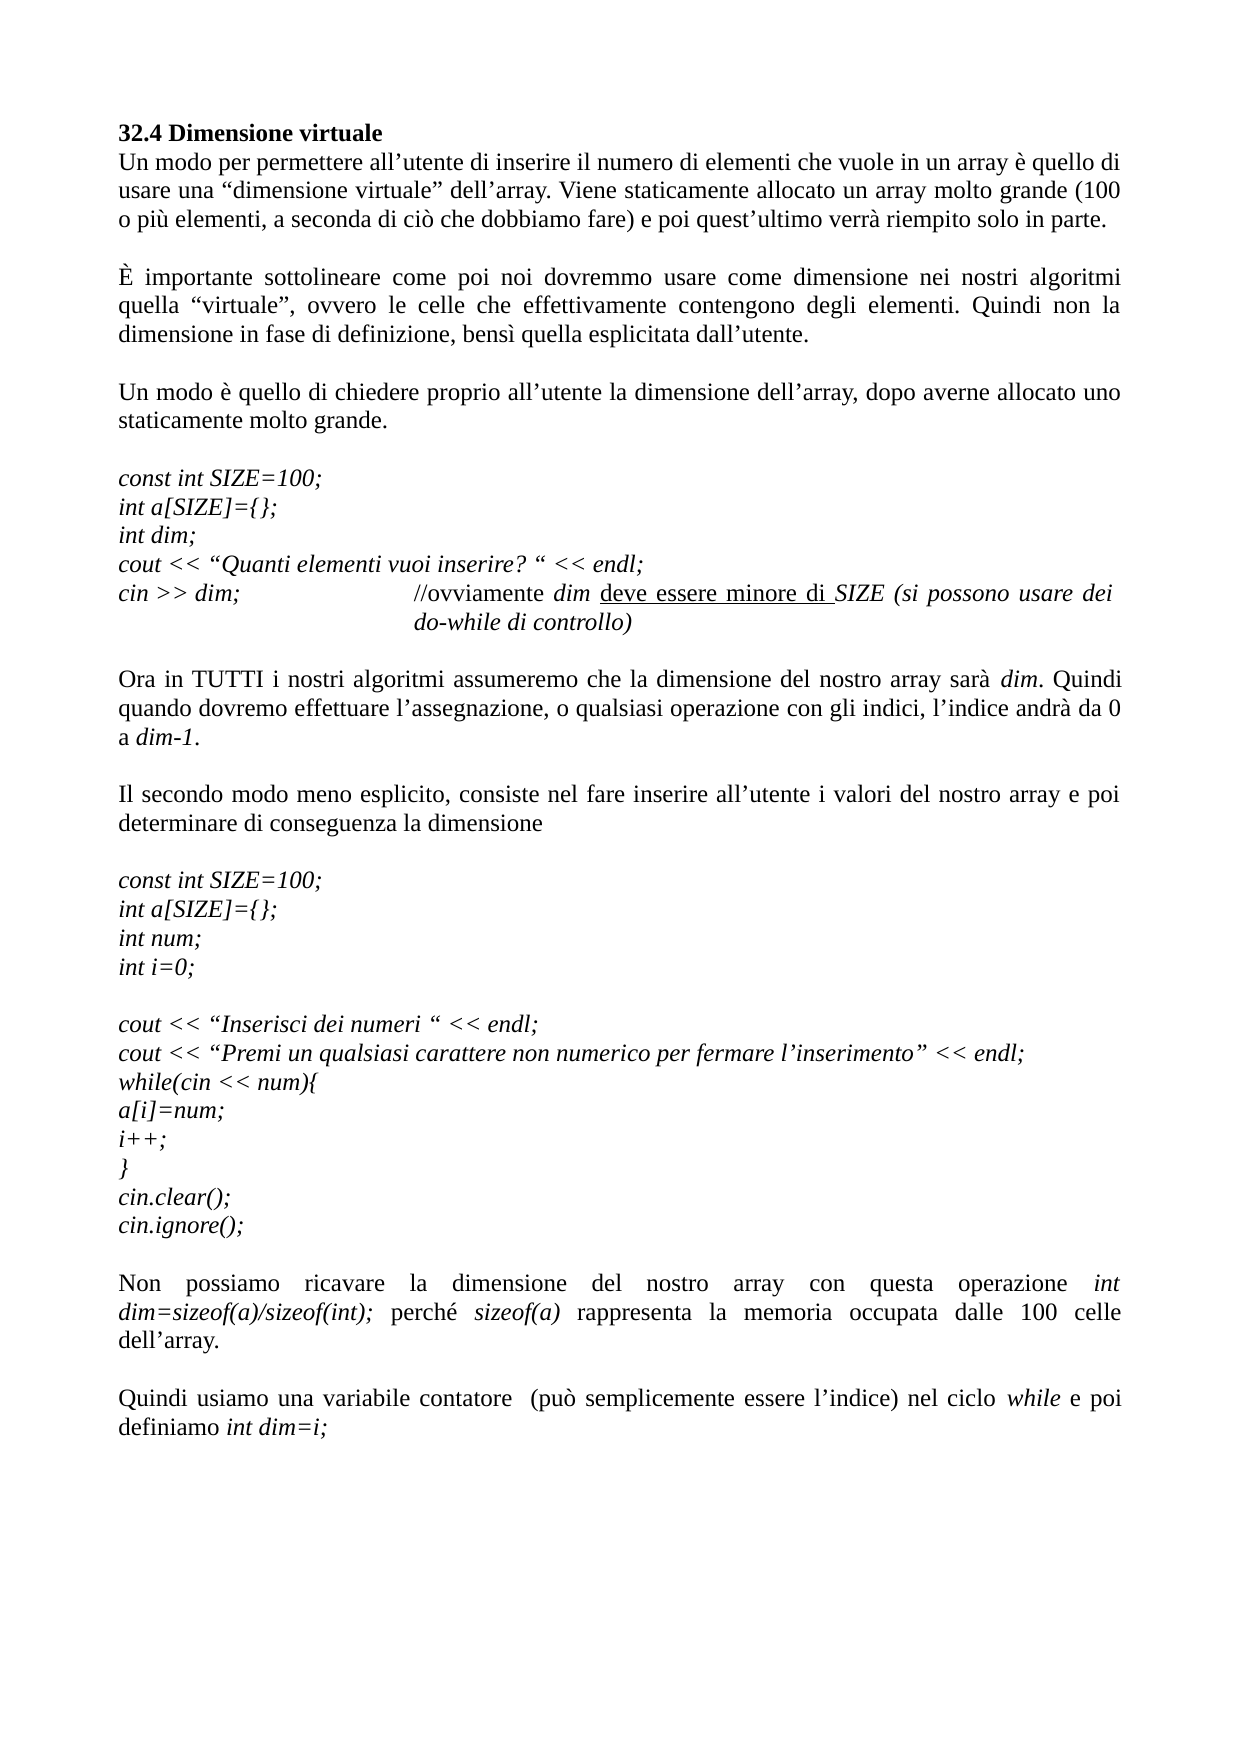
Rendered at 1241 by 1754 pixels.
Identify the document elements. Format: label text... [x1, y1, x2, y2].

text int dim; [118, 521, 1122, 549]
text cin.ignore(); [118, 1211, 1122, 1239]
text a[i]=num; [118, 1096, 1122, 1124]
text cout << “Premi un qualsiasi carattere non numerico per fermare l’inserimento” << endl; [118, 1038, 1122, 1067]
text Il secondo modo meno esplicito, consiste nel fare inserire all’utente i valori del nostro array e poi determinare di conseguenza la dimensione [118, 779, 1122, 837]
text È importante sottolineare come poi noi dovremmo usare come dimensione nei nostri algoritmi quella “virtuale”, ovvero le celle che effettivamente contengono degli elementi. Quindi non la dimensione in fase di definizione, bensì quella esplicitata dall’utente. [118, 262, 1122, 348]
text cin >> dim; //ovviamente dim deve essere minore di SIZE (si possono usare dei do-while di controllo) [118, 578, 1122, 636]
text const int SIZE=100; [118, 866, 1122, 894]
text int a[SIZE]={}; [118, 894, 1122, 923]
text int num; [118, 923, 1122, 952]
text Quindi usiamo una variabile contatore (può semplicemente essere l’indice) nel ciclo while e poi definiamo int dim=i; [118, 1383, 1122, 1441]
text cin.clear(); [118, 1182, 1122, 1211]
text Un modo per permettere all’utente di inserire il numero di elementi che vuole in un array è quello di usare una “dimensione virtuale” dell’array. Viene staticamente allocato un array molto grande (100 o più elementi, a seconda di ciò che dobbiamo fare) e poi quest’ultimo verrà riempito solo in parte. [118, 147, 1122, 233]
text Ora in TUTTI i nostri algoritmi assumeremo che la dimensione del nostro array sarà dim. Quindi quando dovremo effettuare l’assegnazione, o qualsiasi operazione con gli indici, l’indice andrà da 0 a dim-1. [118, 664, 1122, 751]
text Un modo è quello di chiedere proprio all’utente la dimensione dell’array, dopo averne allocato uno staticamente molto grande. [118, 377, 1122, 434]
text cout << “Quanti elementi vuoi inserire? “ << endl; [118, 549, 1122, 578]
text Non possiamo ricavare la dimensione del nostro array con questa operazione int dim=sizeof(a)/sizeof(int); perché sizeof(a) rappresenta la memoria occupata dalle 100 celle dell’array. [118, 1268, 1122, 1354]
text int i=0; [118, 952, 1122, 981]
text } [118, 1153, 1122, 1182]
text const int SIZE=100; [118, 463, 1122, 492]
text while(cin << num){ [118, 1067, 1122, 1096]
text 32.4 Dimensione virtuale [118, 118, 1122, 147]
text int a[SIZE]={}; [118, 492, 1122, 521]
text cout << “Inserisci dei numeri “ << endl; [118, 1009, 1122, 1038]
text i++; [118, 1124, 1122, 1153]
